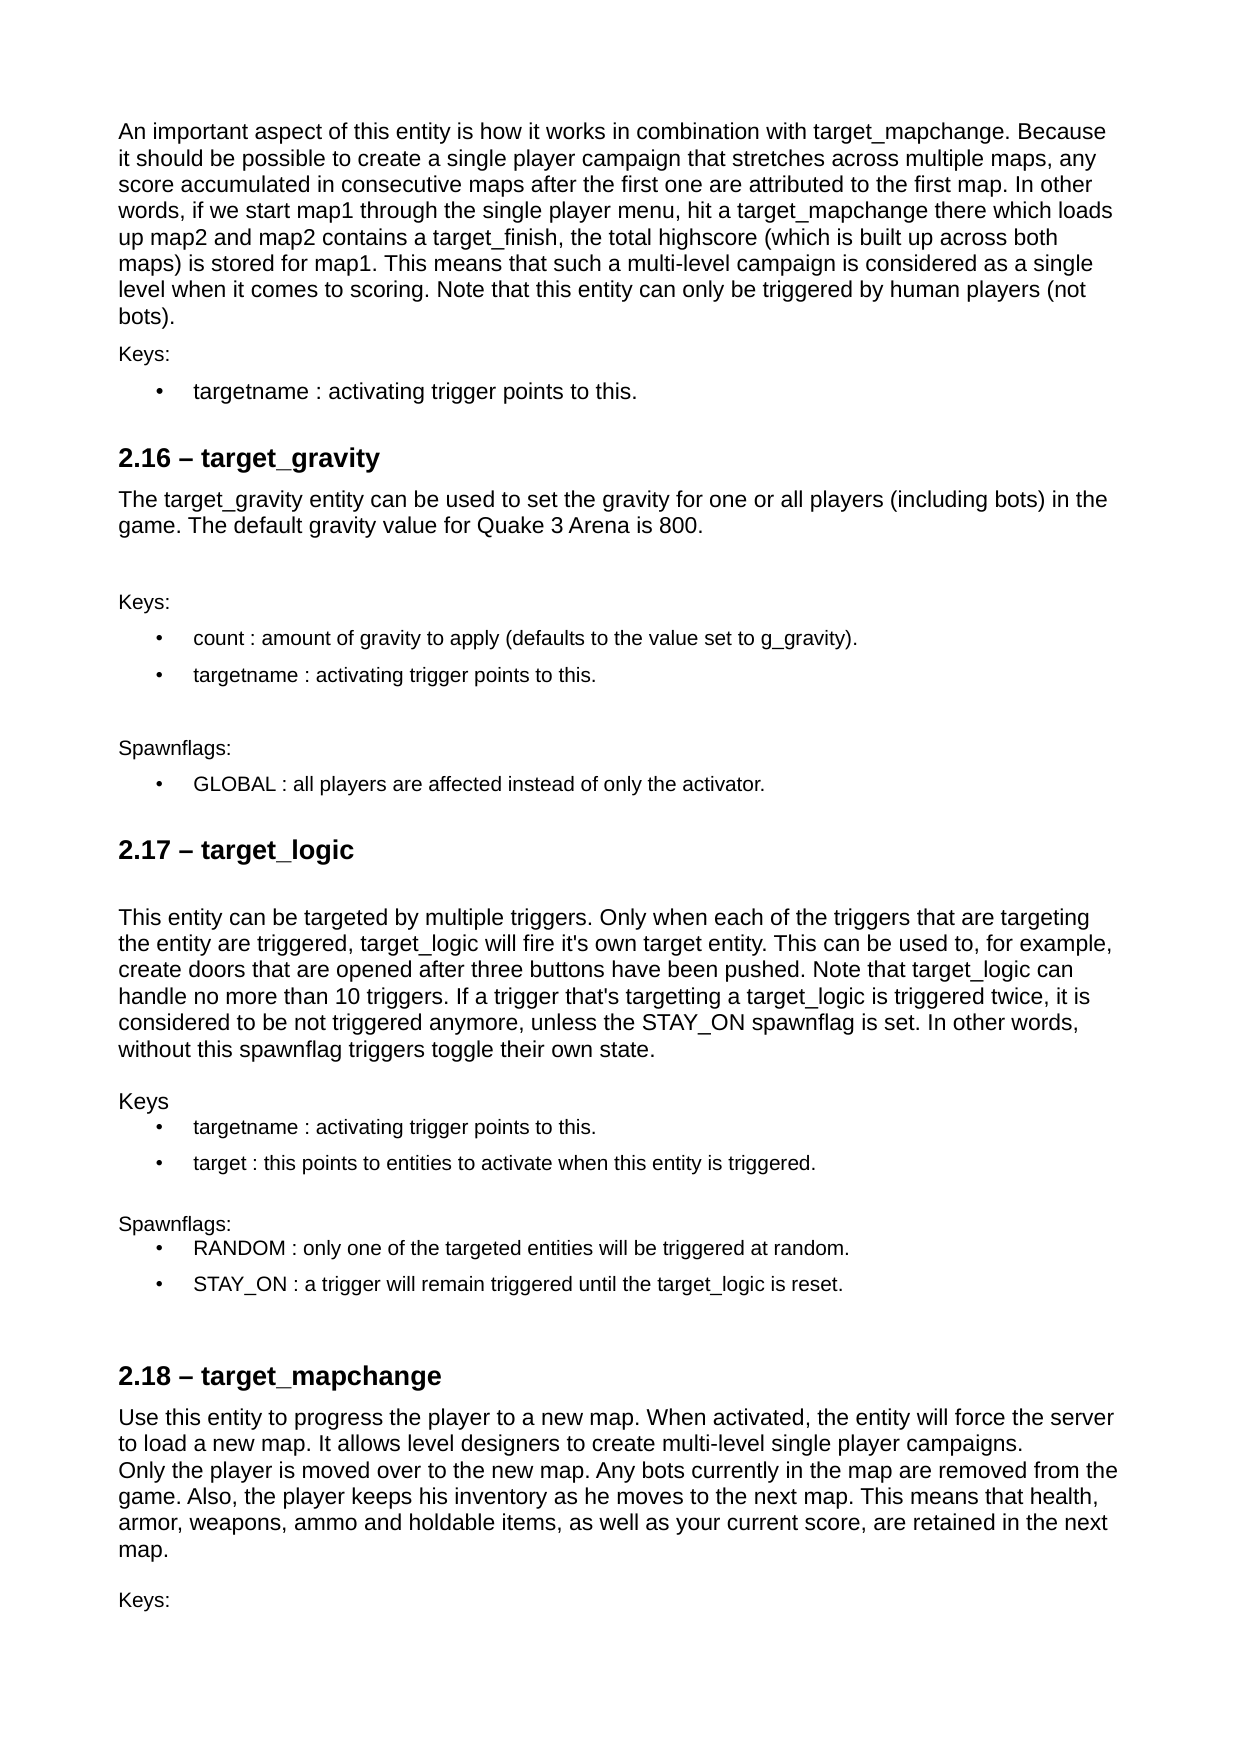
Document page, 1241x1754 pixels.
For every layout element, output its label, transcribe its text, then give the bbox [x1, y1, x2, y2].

list STAY_ON : a trigger will remain triggered until the target_logic is reset. [156, 1272, 1122, 1296]
list GLOBAL : all players are affected instead of only the activator. [156, 772, 1122, 796]
list targetname : activating trigger points to this. [156, 663, 1122, 687]
text Only the player is moved over to the new map. Any bots currently in the map are removed from the game. Also, the player keeps his inventory as he moves to the next map. This means that health, armor, weapons, ammo and holdable items, as well as your current score, are retained in the next map. [118, 1457, 1122, 1562]
list target : this points to entities to activate when this entity is triggered. [156, 1151, 1122, 1175]
text Keys: [118, 1588, 1122, 1612]
subtitle 2.17 – target_logic [118, 834, 1122, 865]
list targetname : activating trigger points to this. [156, 378, 1122, 404]
text The target_gravity entity can be used to set the gravity for one or all players (including bots) in the game. The default gravity value for Quake 3 Arena is 800. [118, 486, 1122, 538]
list RANDOM : only one of the targeted entities will be triggered at random. [156, 1236, 1122, 1260]
text Spawnflags: [118, 736, 1122, 759]
list targetname : activating trigger points to this. [156, 1114, 1122, 1139]
text Keys [118, 1088, 1122, 1114]
subtitle 2.18 – target_mapchange [118, 1360, 1122, 1391]
text Spawnflags: [118, 1212, 1122, 1236]
list count : amount of gravity to apply (defaults to the value set to g_gravity). [156, 626, 1122, 650]
text Keys: [118, 589, 1122, 613]
subtitle 2.16 – target_gravity [118, 442, 1122, 473]
text This entity can be targeted by multiple triggers. Only when each of the triggers that are targeting the entity are triggered, target_logic will fire it's own target entity. This can be used to, for example, create doors that are opened after three buttons have been pushed. Note that target_logic can handle no more than 10 triggers. If a trigger that's targetting a target_logic is triggered twice, it is considered to be not triggered anymore, unless the STAY_ON spawnflag is set. In other words, without this spawnflag triggers toggle their own state. [118, 904, 1122, 1062]
text An important aspect of this entity is how it works in combination with target_mapchange. Because it should be possible to create a single player campaign that stretches across multiple maps, any score accumulated in consecutive maps after the first one are attributed to the first map. In other words, if we start map1 through the single player menu, hit a target_mapchange there which loads up map2 and map2 contains a target_finish, the total highscore (which is built up across both maps) is stored for map1. This means that such a multi-level campaign is considered as a single level when it comes to scoring. Note that this entity can only be triggered by human players (not bots). [118, 118, 1122, 329]
text Use this entity to progress the player to a new map. When activated, the entity will force the server to load a new map. It allows level designers to create multi-level single player campaigns. [118, 1404, 1122, 1457]
text Keys: [118, 341, 1122, 365]
